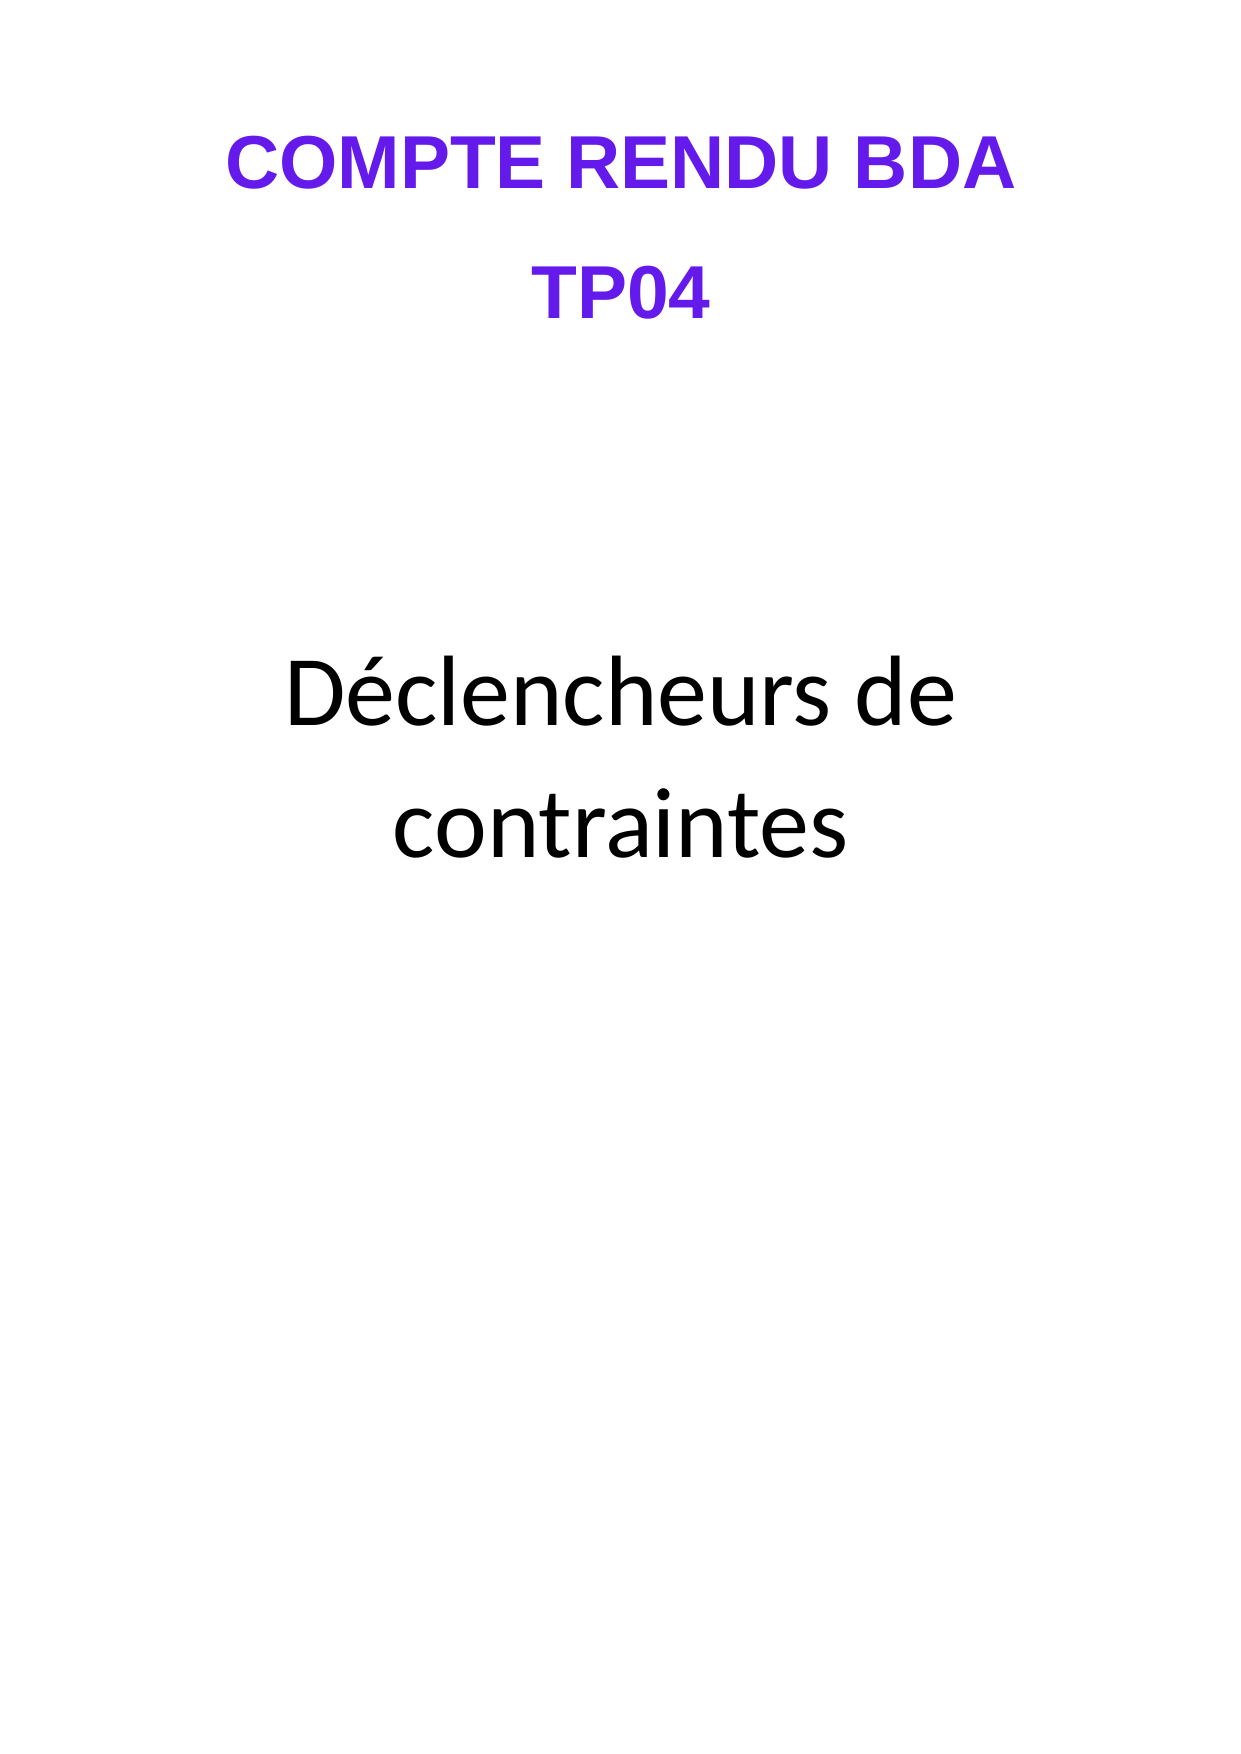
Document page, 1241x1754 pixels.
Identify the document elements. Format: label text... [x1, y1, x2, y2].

text Déclencheurs de contraintes [148, 628, 1093, 882]
text COMPTE RENDU BDA TP04 [148, 118, 1093, 334]
